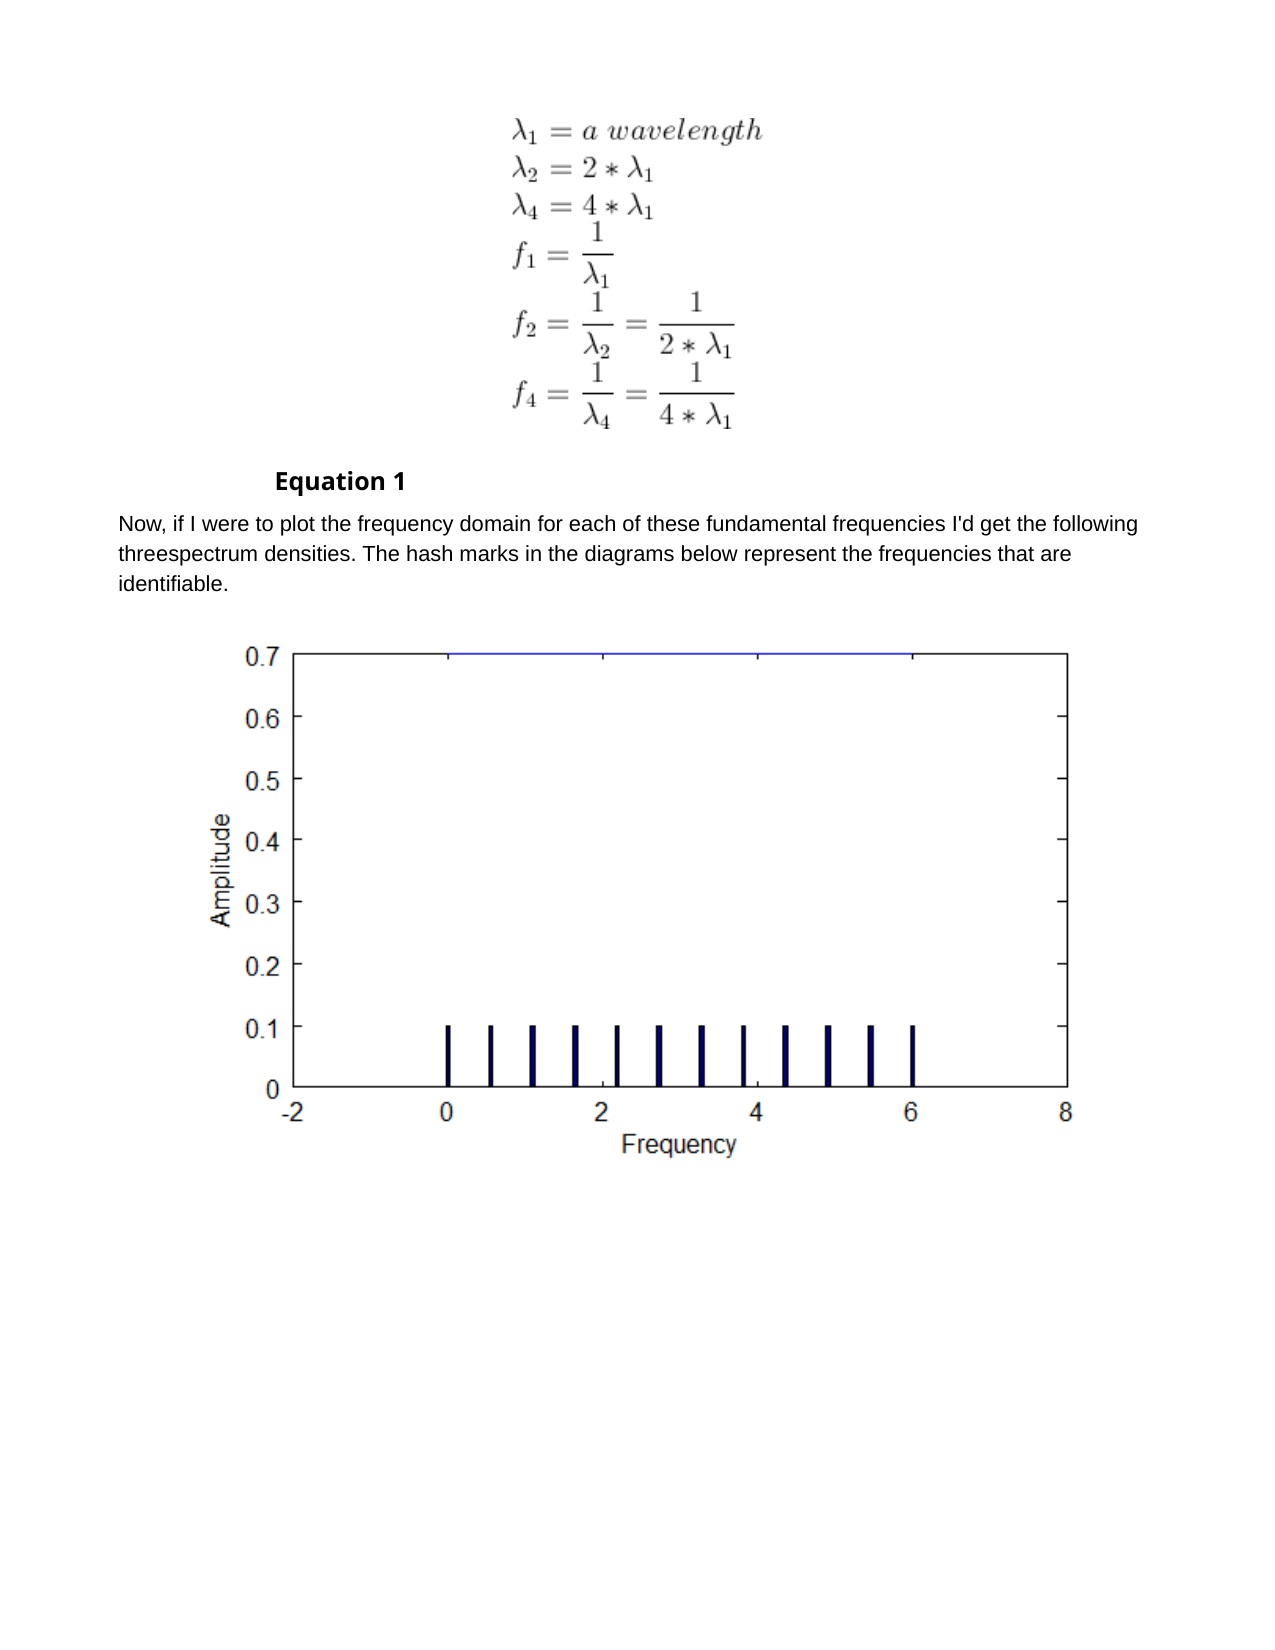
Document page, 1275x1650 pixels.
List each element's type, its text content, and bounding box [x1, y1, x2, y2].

text Now, if I were to plot the frequency domain for each of these fundamental frequencies I'd get the following threespectrum densities. The hash marks in the diagrams below represent the frequencies that are identifiable. [118, 511, 1157, 596]
subtitle Equation 1 [274, 464, 1157, 498]
picture [512, 118, 763, 429]
picture [168, 615, 1108, 1163]
